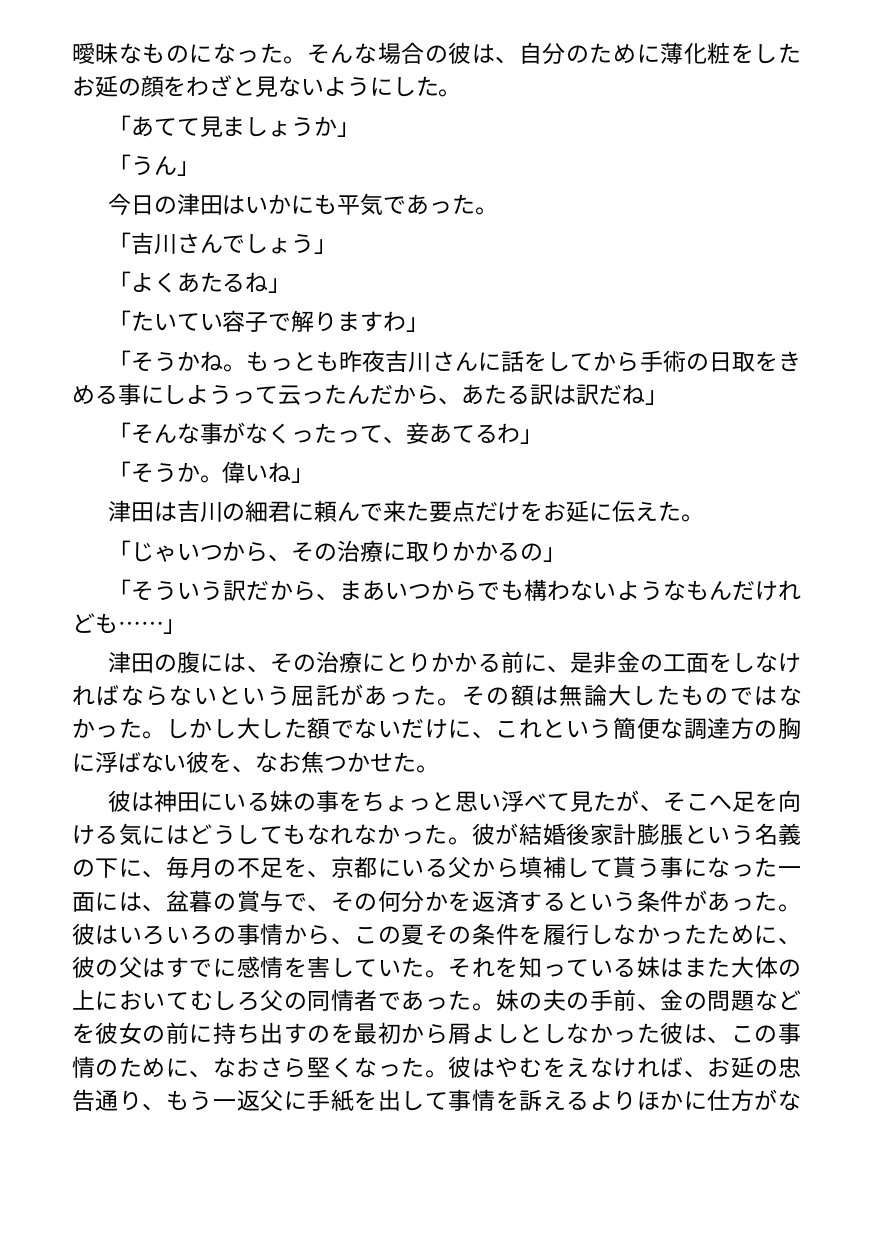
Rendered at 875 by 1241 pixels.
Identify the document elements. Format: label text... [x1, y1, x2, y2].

text 彼は神田にいる妹の事をちょっと思い浮べて見たが、そこへ足を向ける気にはどうしてもなれなかった。彼が結婚後家計膨脹という名義の下に、毎月の不足を、京都にいる父から填補して貰う事になった一面には、盆暮の賞与で、その何分かを返済するという条件があった。彼はいろいろの事情から、この夏その条件を履行しなかったために、彼の父はすでに感情を害していた。それを知っている妹はまた大体の上においてむしろ父の同情者であった。妹の夫の手前、金の問題などを彼女の前に持ち出すのを最初から屑よしとしなかった彼は、この事情のために、なおさら堅くなった。彼はやむをえなければ、お延の忠告通り、もう一返父に手紙を出して事情を訴えるよりほかに仕方がな [72, 784, 802, 1116]
text 「そうか。偉いね」 [72, 455, 802, 488]
text 津田の腹には、その治療にとりかかる前に、是非金の工面をしなければならないという屈託があった。その額は無論大したものではなかった。しかし大した額でないだけに、これという簡便な調達方の胸に浮ばない彼を、なお焦つかせた。 [72, 645, 802, 778]
text 「あてて見ましょうか」 [72, 108, 802, 142]
text 「うん」 [72, 148, 802, 181]
text 「じゃいつから、その治療に取りかかるの」 [72, 533, 802, 567]
text 津田は吉川の細君に頼んで来た要点だけをお延に伝えた。 [72, 494, 802, 527]
text 「吉川さんでしょう」 [72, 226, 802, 259]
text 「たいてい容子で解りますわ」 [72, 304, 802, 337]
text 「よくあたるね」 [72, 265, 802, 298]
text 「そんな事がなくったって、妾あてるわ」 [72, 416, 802, 449]
text 「そうかね。もっとも昨夜吉川さんに話をしてから手術の日取をきめる事にしようって云ったんだから、あたる訳は訳だね」 [72, 343, 802, 410]
text 曖昧なものになった。そんな場合の彼は、自分のために薄化粧をしたお延の顔をわざと見ないようにした。 [72, 36, 802, 102]
text 今日の津田はいかにも平気であった。 [72, 187, 802, 220]
text 「そういう訳だから、まあいつからでも構わないようなもんだけれども……」 [72, 572, 802, 639]
